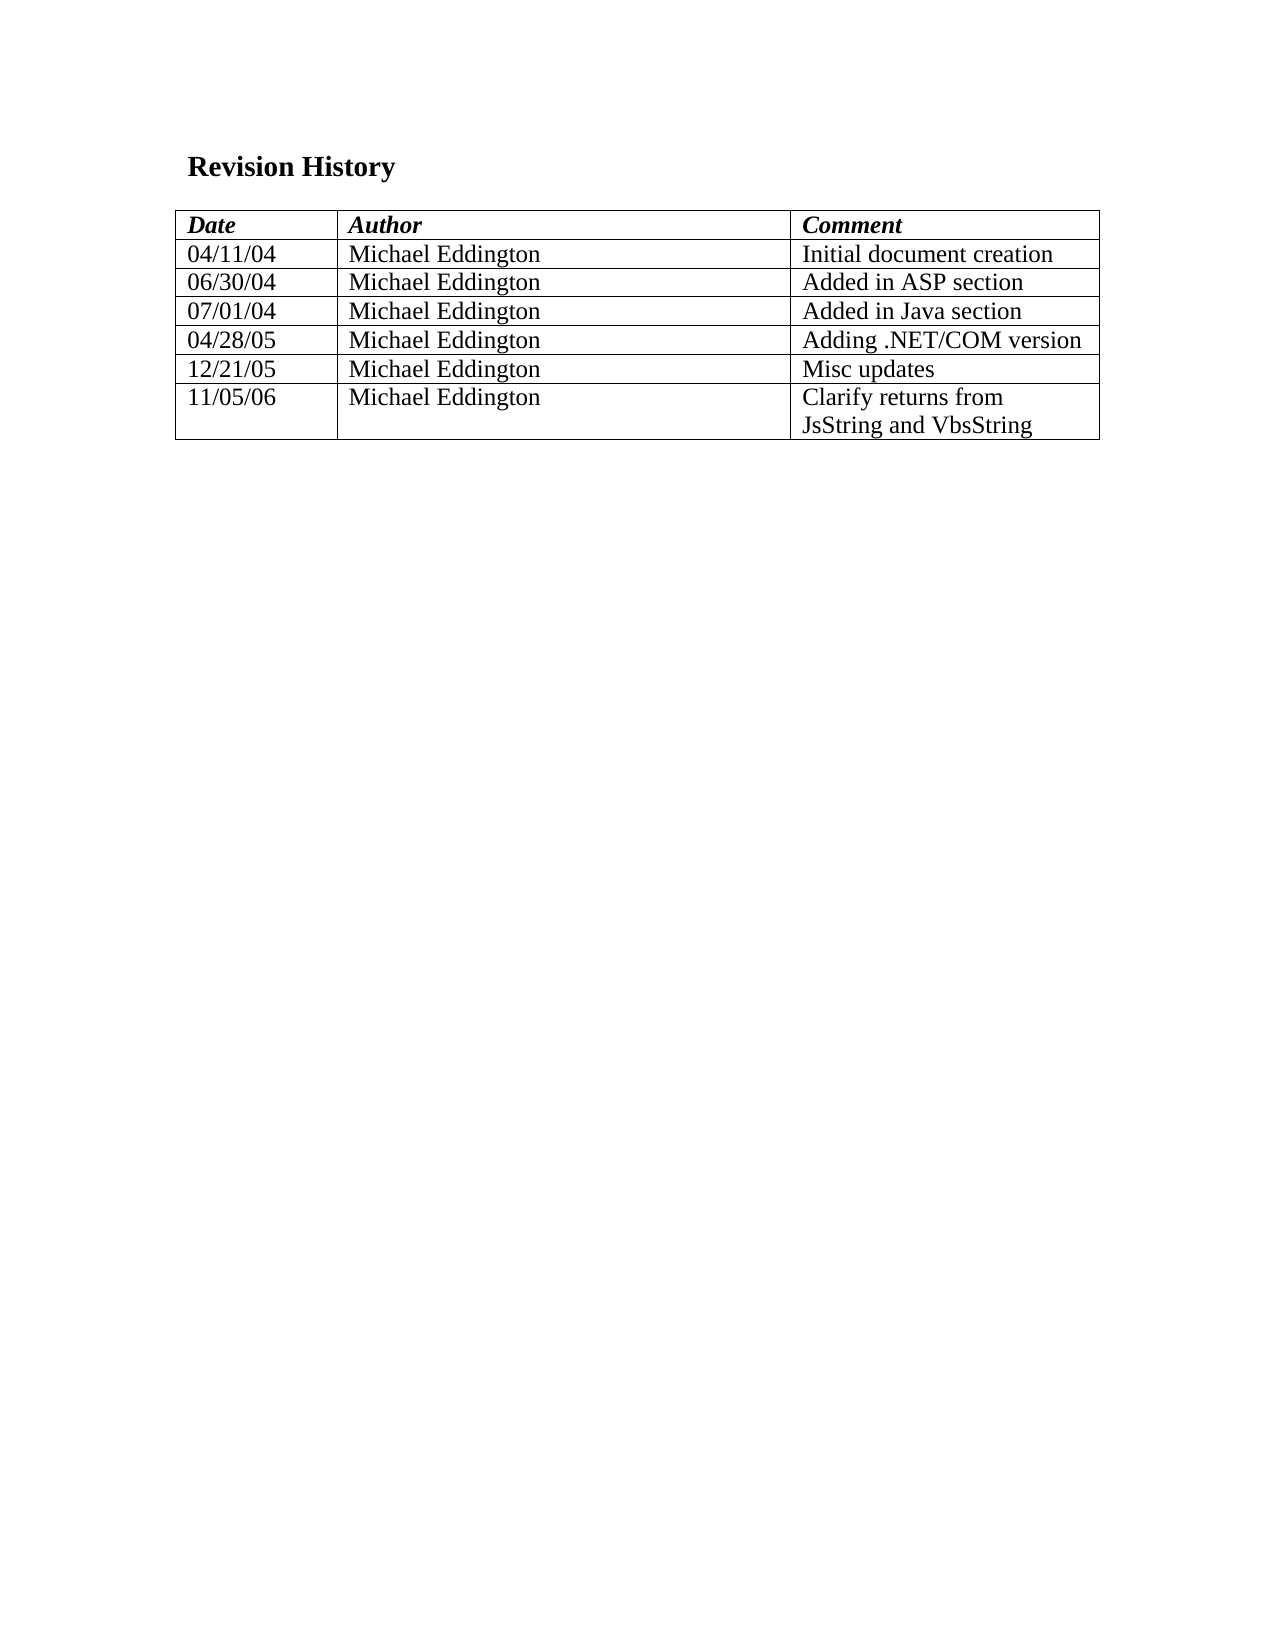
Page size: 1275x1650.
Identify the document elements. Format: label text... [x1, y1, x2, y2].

table_cell Michael Eddington [338, 384, 790, 439]
table_cell Michael Eddington [338, 355, 790, 382]
table_cell Added in ASP section [791, 269, 1099, 296]
table_cell 07/01/04 [176, 297, 337, 325]
table_header Author [338, 211, 790, 239]
table_cell Adding .NET/COM version [791, 326, 1099, 354]
table_cell Clarify returns from JsString and VbsString [791, 384, 1099, 439]
table_cell Michael Eddington [338, 297, 790, 325]
table_cell Initial document creation [791, 240, 1099, 267]
table_cell 04/28/05 [176, 326, 337, 354]
text Revision History [187, 150, 1087, 182]
table_cell Misc updates [791, 355, 1099, 382]
table_cell 06/30/04 [176, 269, 337, 296]
table_cell Michael Eddington [338, 240, 790, 267]
table_cell 11/05/06 [176, 384, 337, 439]
table_cell Michael Eddington [338, 326, 790, 354]
table_cell Added in Java section [791, 297, 1099, 325]
table_cell Michael Eddington [338, 269, 790, 296]
table_cell 12/21/05 [176, 355, 337, 382]
table_cell 04/11/04 [176, 240, 337, 267]
table_header Date [176, 211, 337, 239]
table_header Comment [791, 211, 1099, 239]
